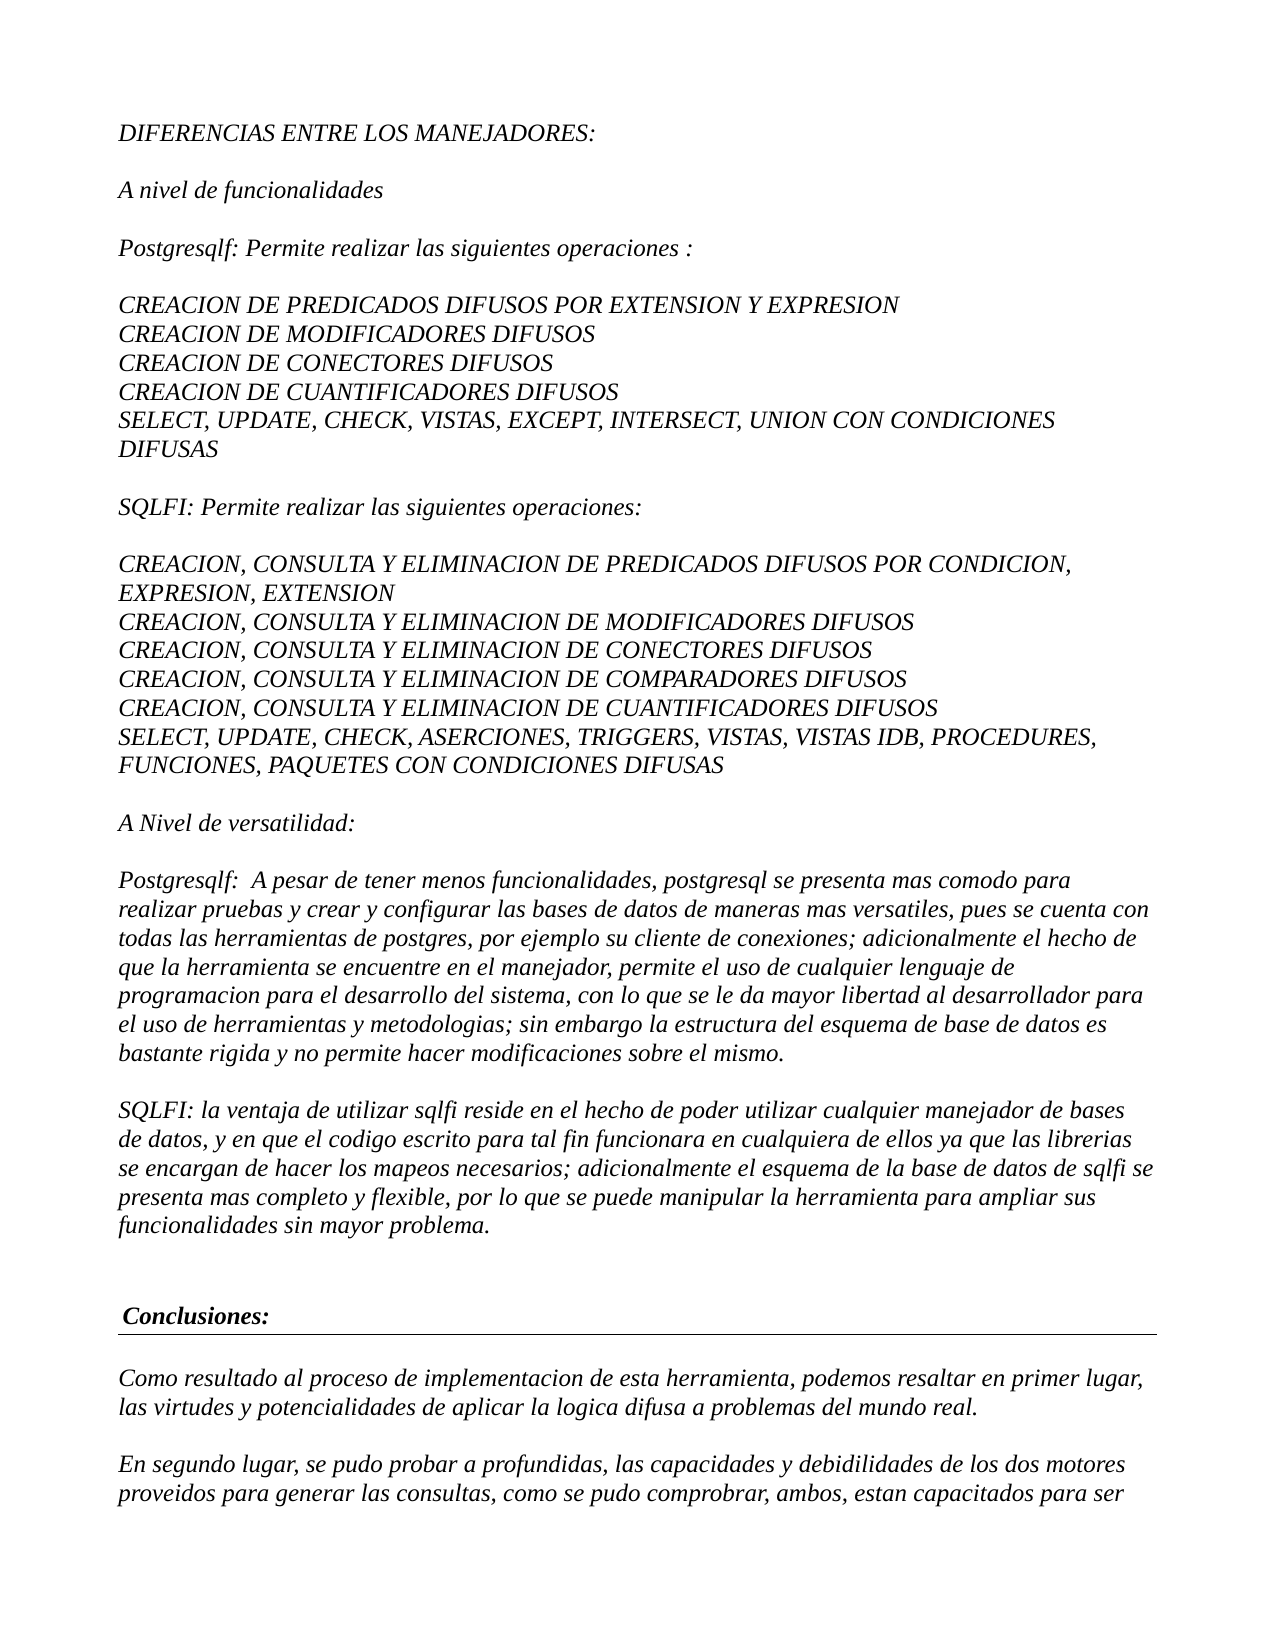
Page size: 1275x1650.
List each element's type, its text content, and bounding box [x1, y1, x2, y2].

text A Nivel de versatilidad: [118, 808, 1157, 837]
text CREACION DE CUANTIFICADORES DIFUSOS [118, 377, 1157, 406]
text Postgresqlf: A pesar de tener menos funcionalidades, postgresql se presenta mas comodo para realizar pruebas y crear y configurar las bases de datos de maneras mas versatiles, pues se cuenta con todas las herramientas de postgres, por ejemplo su cliente de conexiones; adicionalmente el hecho de que la herramienta se encuentre en el manejador, permite el uso de cualquier lenguaje de programacion para el desarrollo del sistema, con lo que se le da mayor libertad al desarrollador para el uso de herramientas y metodologias; sin embargo la estructura del esquema de base de datos es bastante rigida y no permite hacer modificaciones sobre el mismo. [118, 866, 1157, 1067]
text Como resultado al proceso de implementacion de esta herramienta, podemos resaltar en primer lugar, las virtudes y potencialidades de aplicar la logica difusa a problemas del mundo real. [118, 1363, 1157, 1421]
text CREACION DE MODIFICADORES DIFUSOS [118, 319, 1157, 348]
text A nivel de funcionalidades [118, 176, 1157, 204]
text SQLFI: Permite realizar las siguientes operaciones: [118, 492, 1157, 521]
text CREACION DE CONECTORES DIFUSOS [118, 348, 1157, 377]
text CREACION, CONSULTA Y ELIMINACION DE COMPARADORES DIFUSOS [118, 664, 1157, 693]
text SQLFI: la ventaja de utilizar sqlfi reside en el hecho de poder utilizar cualquier manejador de bases de datos, y en que el codigo escrito para tal fin funcionara en cualquiera de ellos ya que las librerias se encargan de hacer los mapeos necesarios; adicionalmente el esquema de la base de datos de sqlfi se presenta mas completo y flexible, por lo que se puede manipular la herramienta para ampliar sus funcionalidades sin mayor problema. [118, 1096, 1157, 1239]
text CREACION DE PREDICADOS DIFUSOS POR EXTENSION Y EXPRESION [118, 291, 1157, 319]
text Conclusiones: [118, 1297, 1157, 1334]
text CREACION, CONSULTA Y ELIMINACION DE CONECTORES DIFUSOS [118, 636, 1157, 664]
text CREACION, CONSULTA Y ELIMINACION DE PREDICADOS DIFUSOS POR CONDICION, EXPRESION, EXTENSION [118, 549, 1157, 607]
text CREACION, CONSULTA Y ELIMINACION DE MODIFICADORES DIFUSOS [118, 607, 1157, 636]
text SELECT, UPDATE, CHECK, ASERCIONES, TRIGGERS, VISTAS, VISTAS IDB, PROCEDURES, FUNCIONES, PAQUETES CON CONDICIONES DIFUSAS [118, 722, 1157, 779]
text Postgresqlf: Permite realizar las siguientes operaciones : [118, 233, 1157, 262]
text En segundo lugar, se pudo probar a profundidas, las capacidades y debidilidades de los dos motores proveidos para generar las consultas, como se pudo comprobrar, ambos, estan capacitados para ser [118, 1449, 1157, 1507]
text CREACION, CONSULTA Y ELIMINACION DE CUANTIFICADORES DIFUSOS [118, 693, 1157, 722]
text DIFERENCIAS ENTRE LOS MANEJADORES: [118, 118, 1157, 147]
text SELECT, UPDATE, CHECK, VISTAS, EXCEPT, INTERSECT, UNION CON CONDICIONES DIFUSAS [118, 406, 1157, 463]
